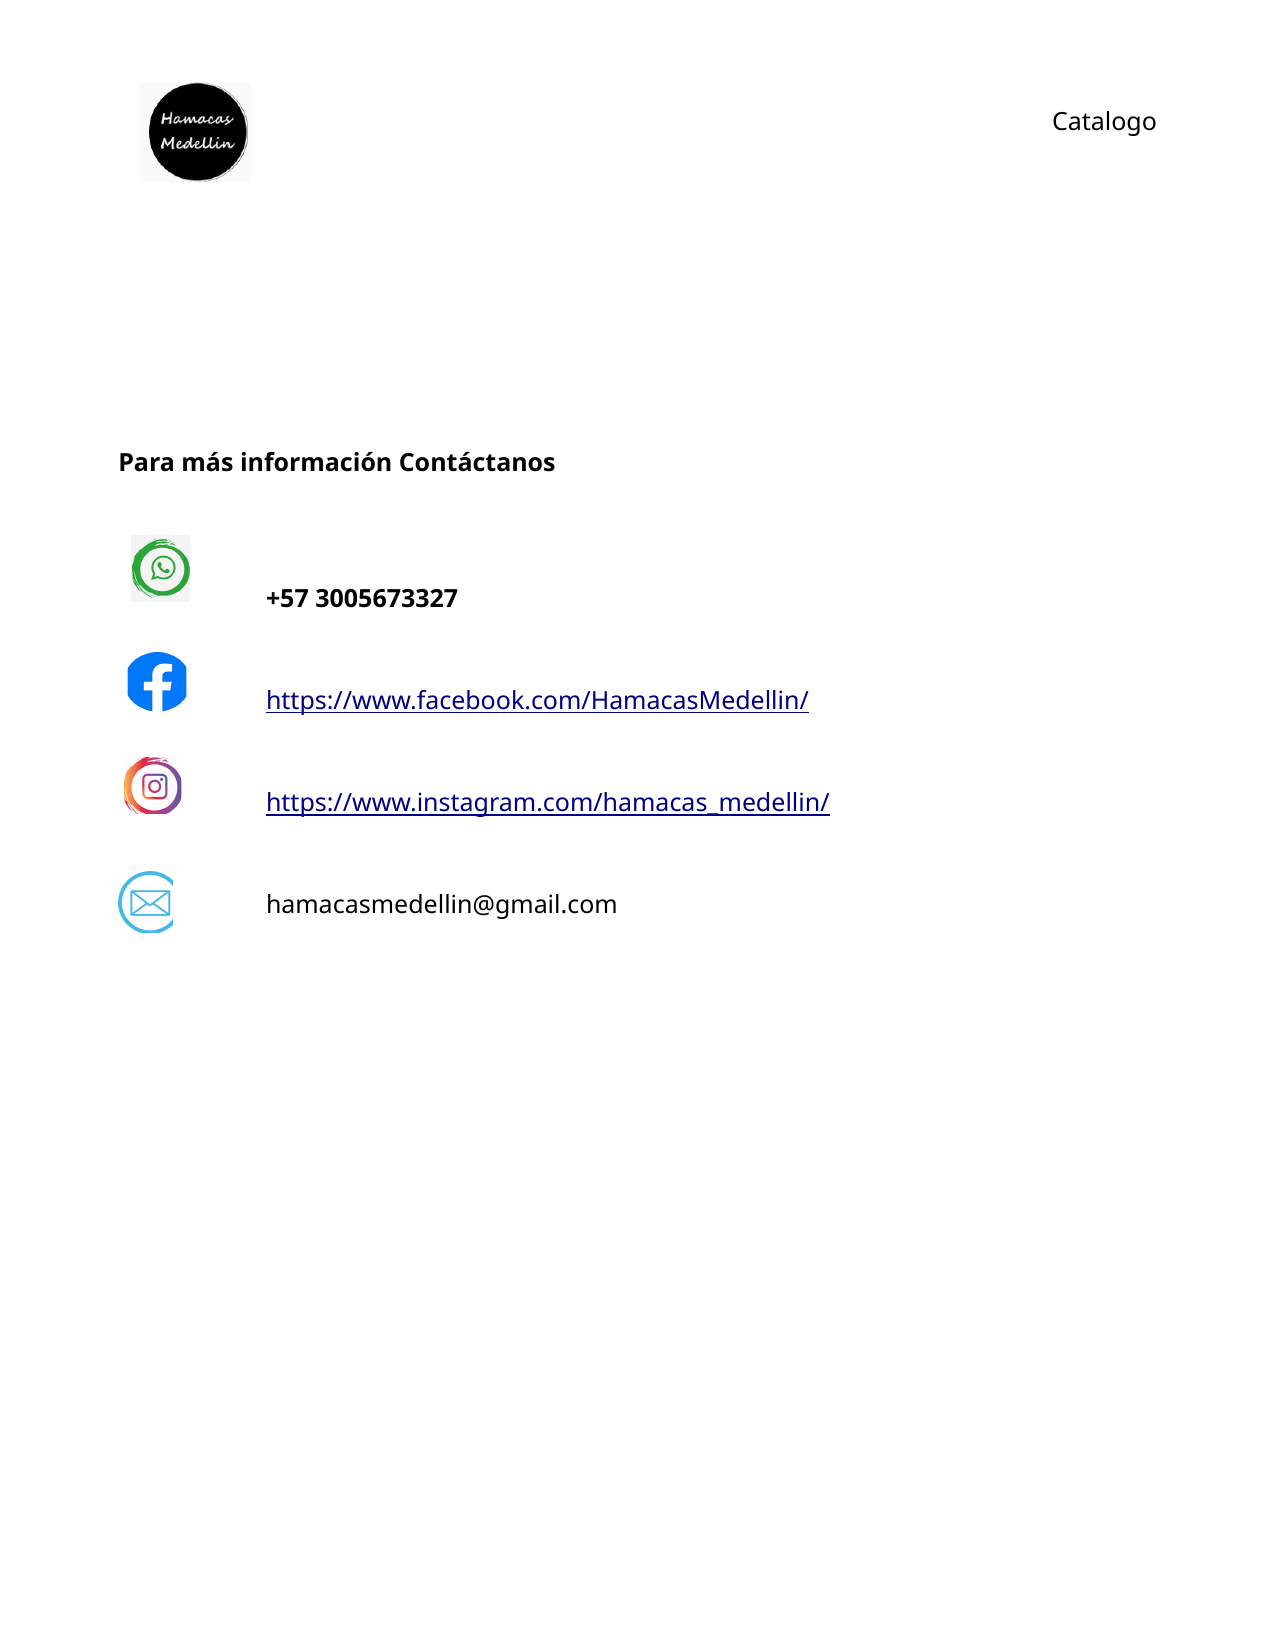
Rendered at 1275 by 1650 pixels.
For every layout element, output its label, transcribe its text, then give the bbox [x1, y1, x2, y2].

text hamacasmedellin@gmail.com [173, 887, 1157, 921]
text https://www.instagram.com/hamacas_medellin/ [118, 785, 1157, 819]
text +57 3005673327 [118, 581, 1157, 615]
picture [123, 757, 182, 814]
picture [118, 871, 173, 933]
text https://www.facebook.com/HamacasMedellin/ [118, 683, 1157, 717]
picture [140, 82, 251, 183]
text Para más información Contáctanos [118, 444, 1157, 478]
picture [127, 652, 187, 712]
picture [130, 535, 190, 602]
